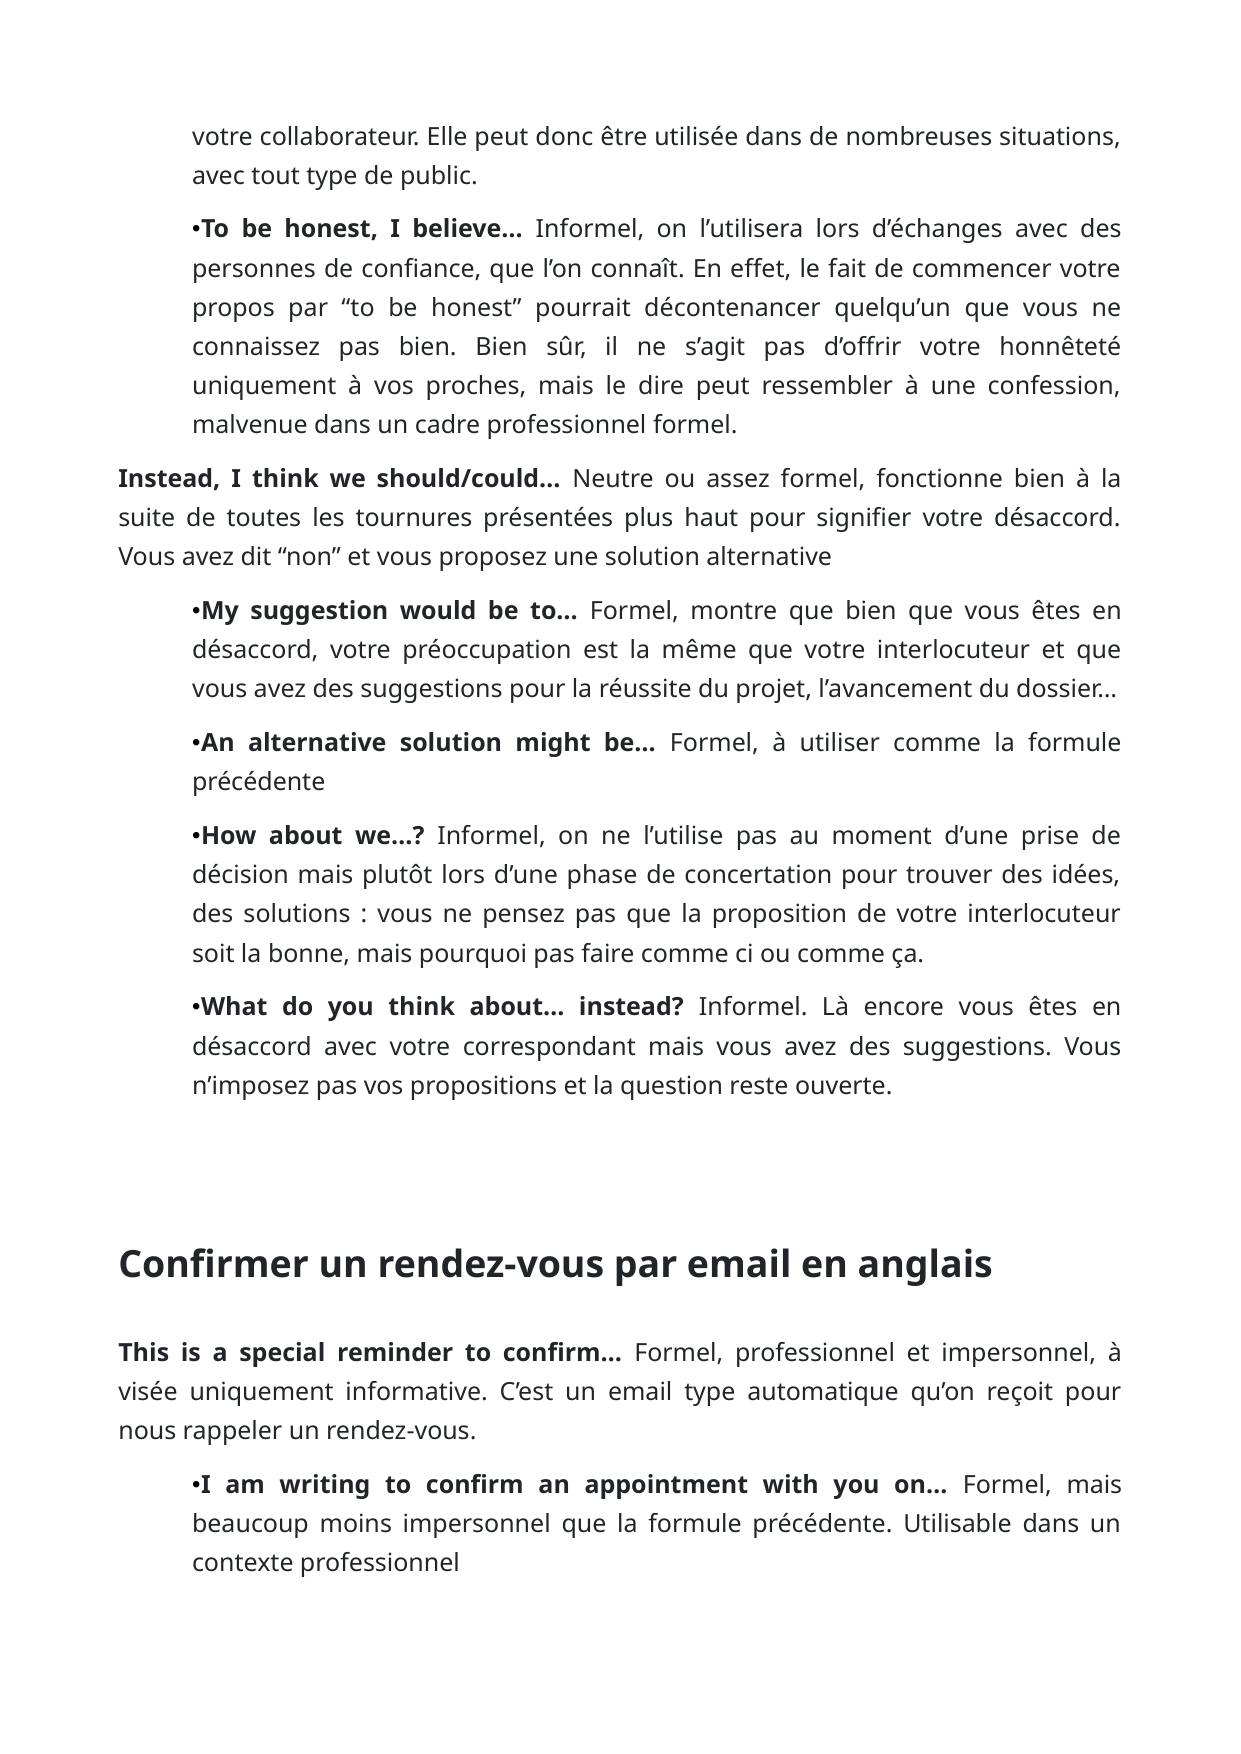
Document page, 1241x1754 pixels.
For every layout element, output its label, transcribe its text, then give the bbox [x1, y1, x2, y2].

list What do you think about… instead? Informel. Là encore vous êtes en désaccord avec votre correspondant mais vous avez des suggestions. Vous n’imposez pas vos propositions et la question reste ouverte. [118, 989, 1122, 1101]
list An alternative solution might be… Formel, à utiliser comme la formule précédente [118, 725, 1122, 798]
list My suggestion would be to… Formel, montre que bien que vous êtes en désaccord, votre préoccupation est la même que votre interlocuteur et que vous avez des suggestions pour la réussite du projet, l’avancement du dossier… [118, 593, 1122, 705]
text Instead, I think we should/could… Neutre ou assez formel, fonctionne bien à la suite de toutes les tournures présentées plus haut pour signifier votre désaccord. Vous avez dit “non” et vous proposez une solution alternative [118, 461, 1122, 573]
list I am writing to confirm an appointment with you on… Formel, mais beaucoup moins impersonnel que la formule précédente. Utilisable dans un contexte professionnel [118, 1467, 1122, 1579]
list How about we…? Informel, on ne l’utilise pas au moment d’une prise de décision mais plutôt lors d’une phase de concertation pour trouver des idées, des solutions : vous ne pensez pas que la proposition de votre interlocuteur soit la bonne, mais pourquoi pas faire comme ci ou comme ça. [118, 818, 1122, 969]
subtitle Confirmer un rendez-vous par email en anglais [118, 1237, 1122, 1288]
list To be honest, I believe… Informel, on l’utilisera lors d’échanges avec des personnes de confiance, que l’on connaît. En effet, le fait de commencer votre propos par “to be honest” pourrait décontenancer quelqu’un que vous ne connaissez pas bien. Bien sûr, il ne s’agit pas d’offrir votre honnêteté uniquement à vos proches, mais le dire peut ressembler à une confession, malvenue dans un cadre professionnel formel. [118, 211, 1122, 441]
list votre collaborateur. Elle peut donc être utilisée dans de nombreuses situations, avec tout type de public. [118, 118, 1122, 191]
text This is a special reminder to confirm… Formel, professionnel et impersonnel, à visée uniquement informative. C’est un email type automatique qu’on reçoit pour nous rappeler un rendez-vous. [118, 1301, 1122, 1447]
